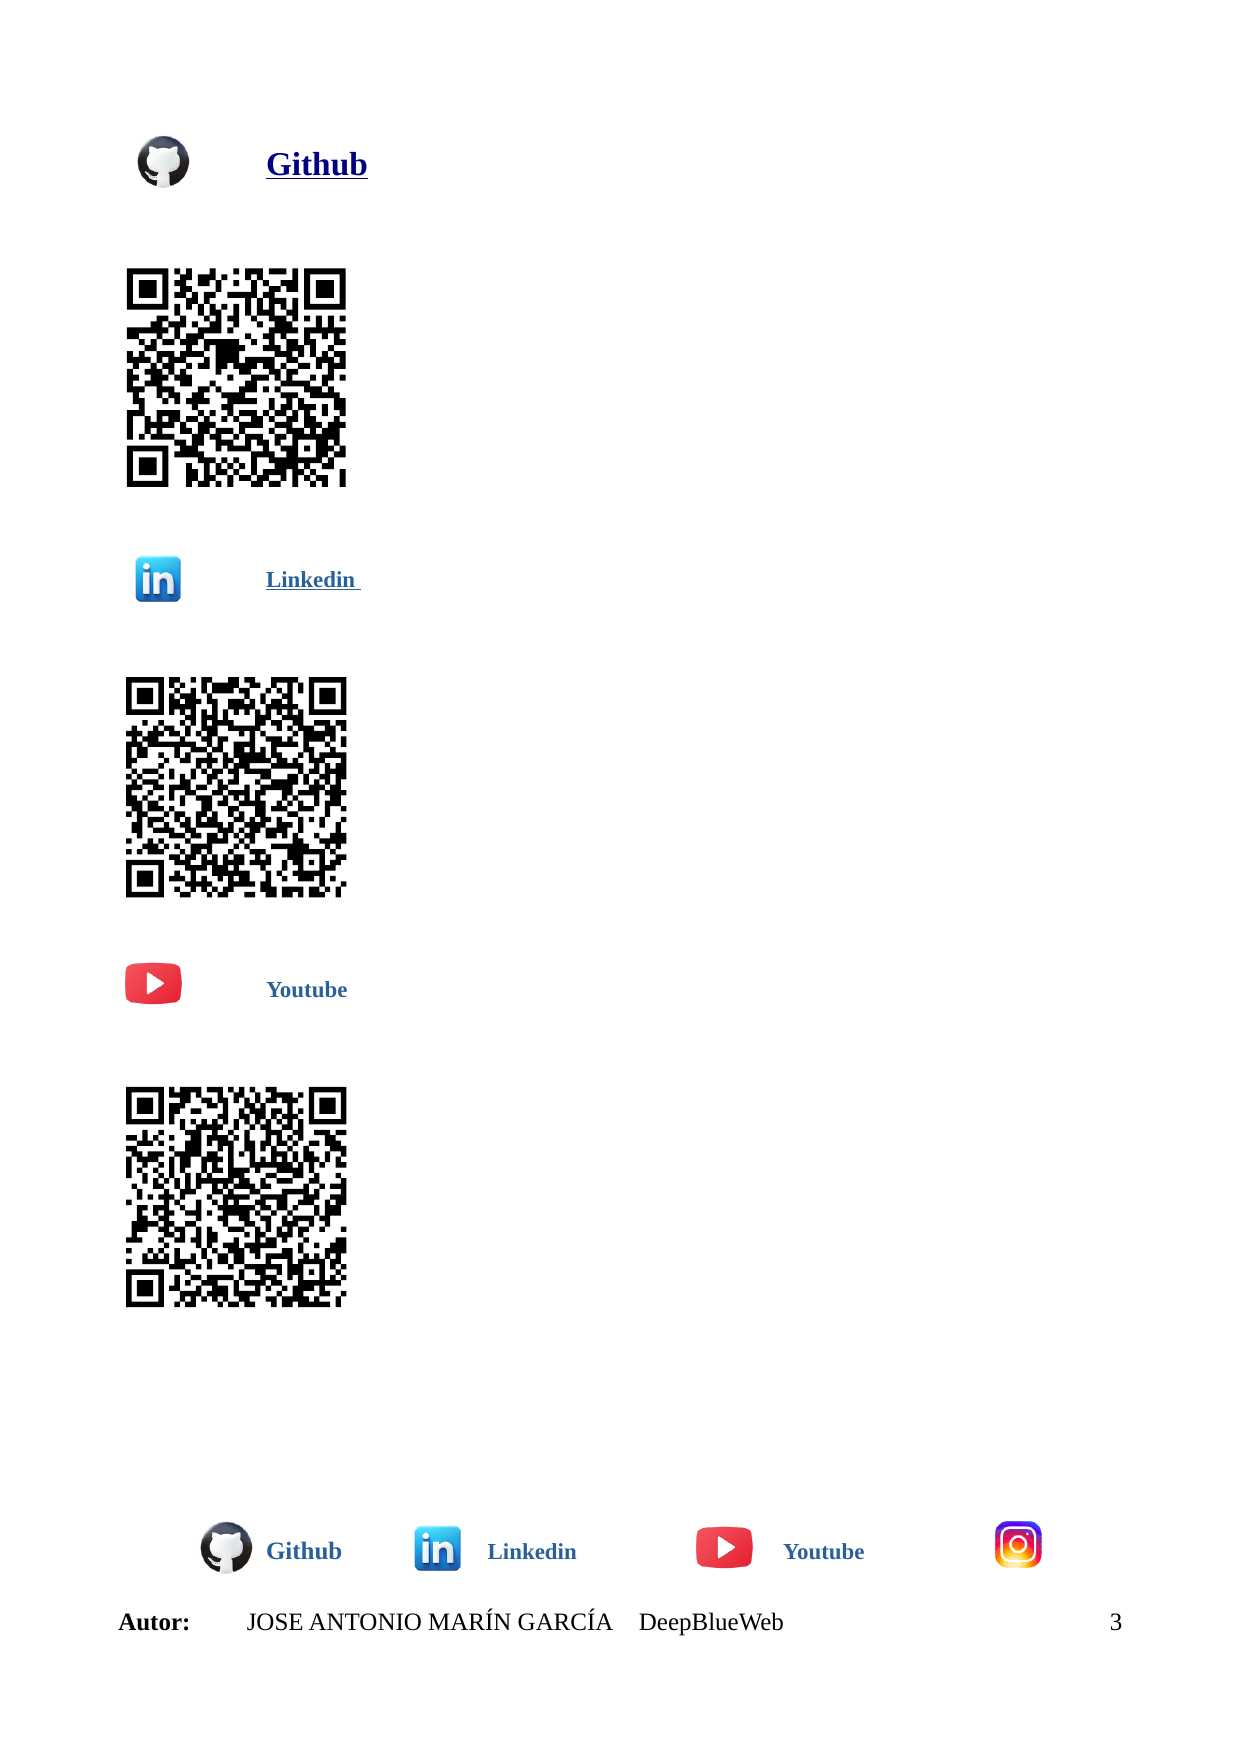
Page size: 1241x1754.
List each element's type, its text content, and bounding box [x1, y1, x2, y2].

picture [122, 952, 184, 1014]
text Github [194, 144, 1122, 183]
picture [407, 1518, 468, 1578]
picture [132, 130, 194, 192]
text [118, 144, 132, 183]
picture [128, 548, 188, 609]
picture [693, 1516, 755, 1578]
text [1049, 1536, 1122, 1565]
picture [195, 1516, 257, 1578]
picture [987, 1513, 1049, 1575]
text Linkedin [188, 566, 1122, 592]
text [118, 566, 128, 592]
text Youtube [184, 976, 1122, 1002]
text Linkedin [468, 1536, 693, 1565]
text Github [257, 1536, 407, 1565]
text [118, 1536, 195, 1565]
text Youtube [755, 1536, 987, 1565]
